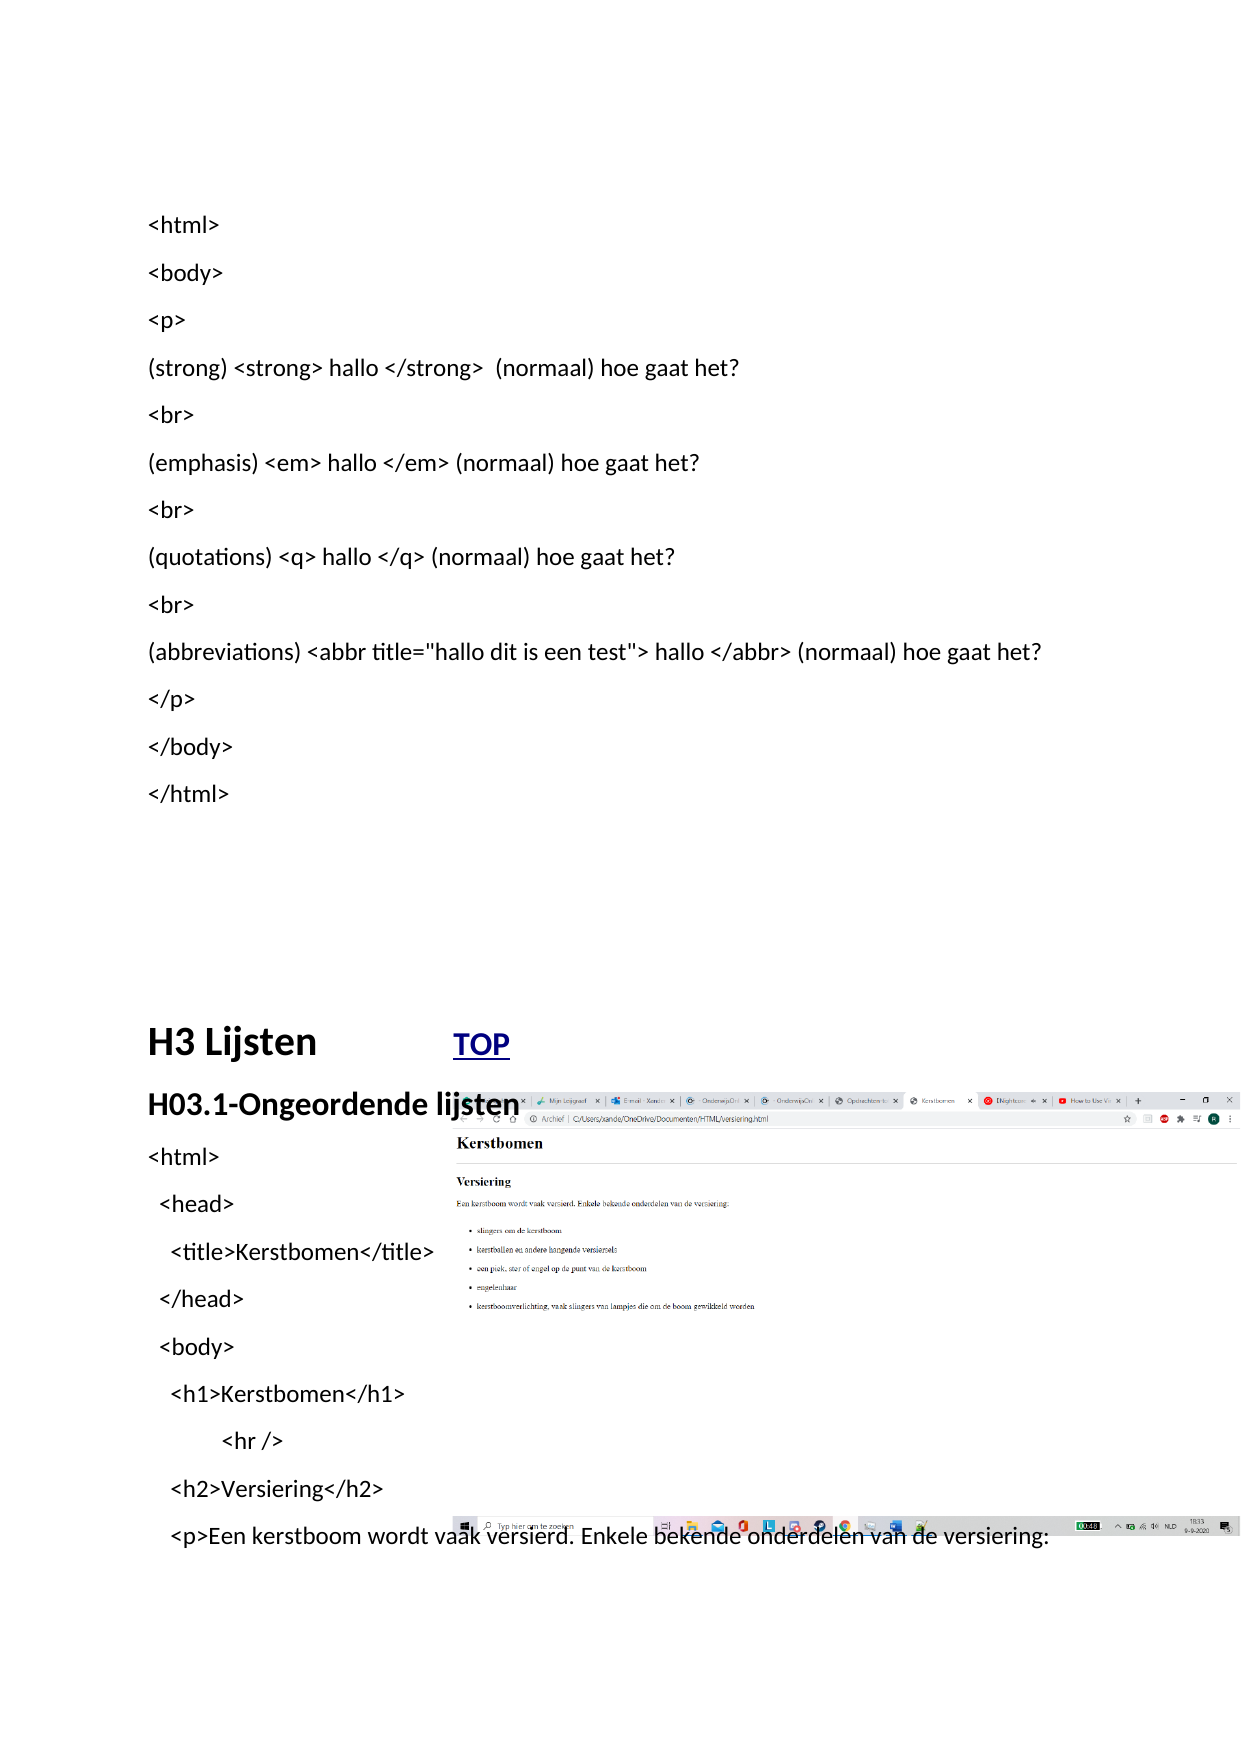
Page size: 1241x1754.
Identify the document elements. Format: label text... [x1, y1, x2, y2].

text </p> [148, 684, 1093, 714]
text H3 Lijsten TOP [148, 1015, 1093, 1066]
text </html> [148, 778, 1093, 809]
text <html> [148, 210, 1093, 240]
text </body> [148, 731, 1093, 762]
text (strong) <strong> hallo </strong> (normaal) hoe gaat het? [148, 352, 1093, 382]
text <br> [148, 589, 1093, 619]
text <br> [148, 494, 1093, 524]
text <p>Een kerstboom wordt vaak versierd. Enkele bekende onderdelen van de versiering: [148, 1520, 1093, 1551]
text </head> [148, 1283, 452, 1314]
text <h2>Versiering</h2> [148, 1473, 452, 1503]
text <head> [148, 1188, 452, 1219]
text <h1>Kerstbomen</h1> [148, 1378, 452, 1408]
text <body> [148, 1331, 452, 1361]
text <title>Kerstbomen</title> [148, 1236, 452, 1266]
text H03.1-Ongeordende lijsten [148, 1083, 1093, 1124]
text (emphasis) <em> hallo </em> (normaal) hoe gaat het? [148, 447, 1093, 477]
text <p> [148, 304, 1093, 335]
text (abbreviations) <abbr title="hallo dit is een test"> hallo </abbr> (normaal) hoe gaat het? [148, 636, 1093, 667]
text <html> [148, 1141, 452, 1172]
text <hr /> [148, 1425, 452, 1456]
text (quotations) <q> hallo </q> (normaal) hoe gaat het? [148, 541, 1093, 572]
text <br> [148, 399, 1093, 430]
text <body> [148, 257, 1093, 288]
